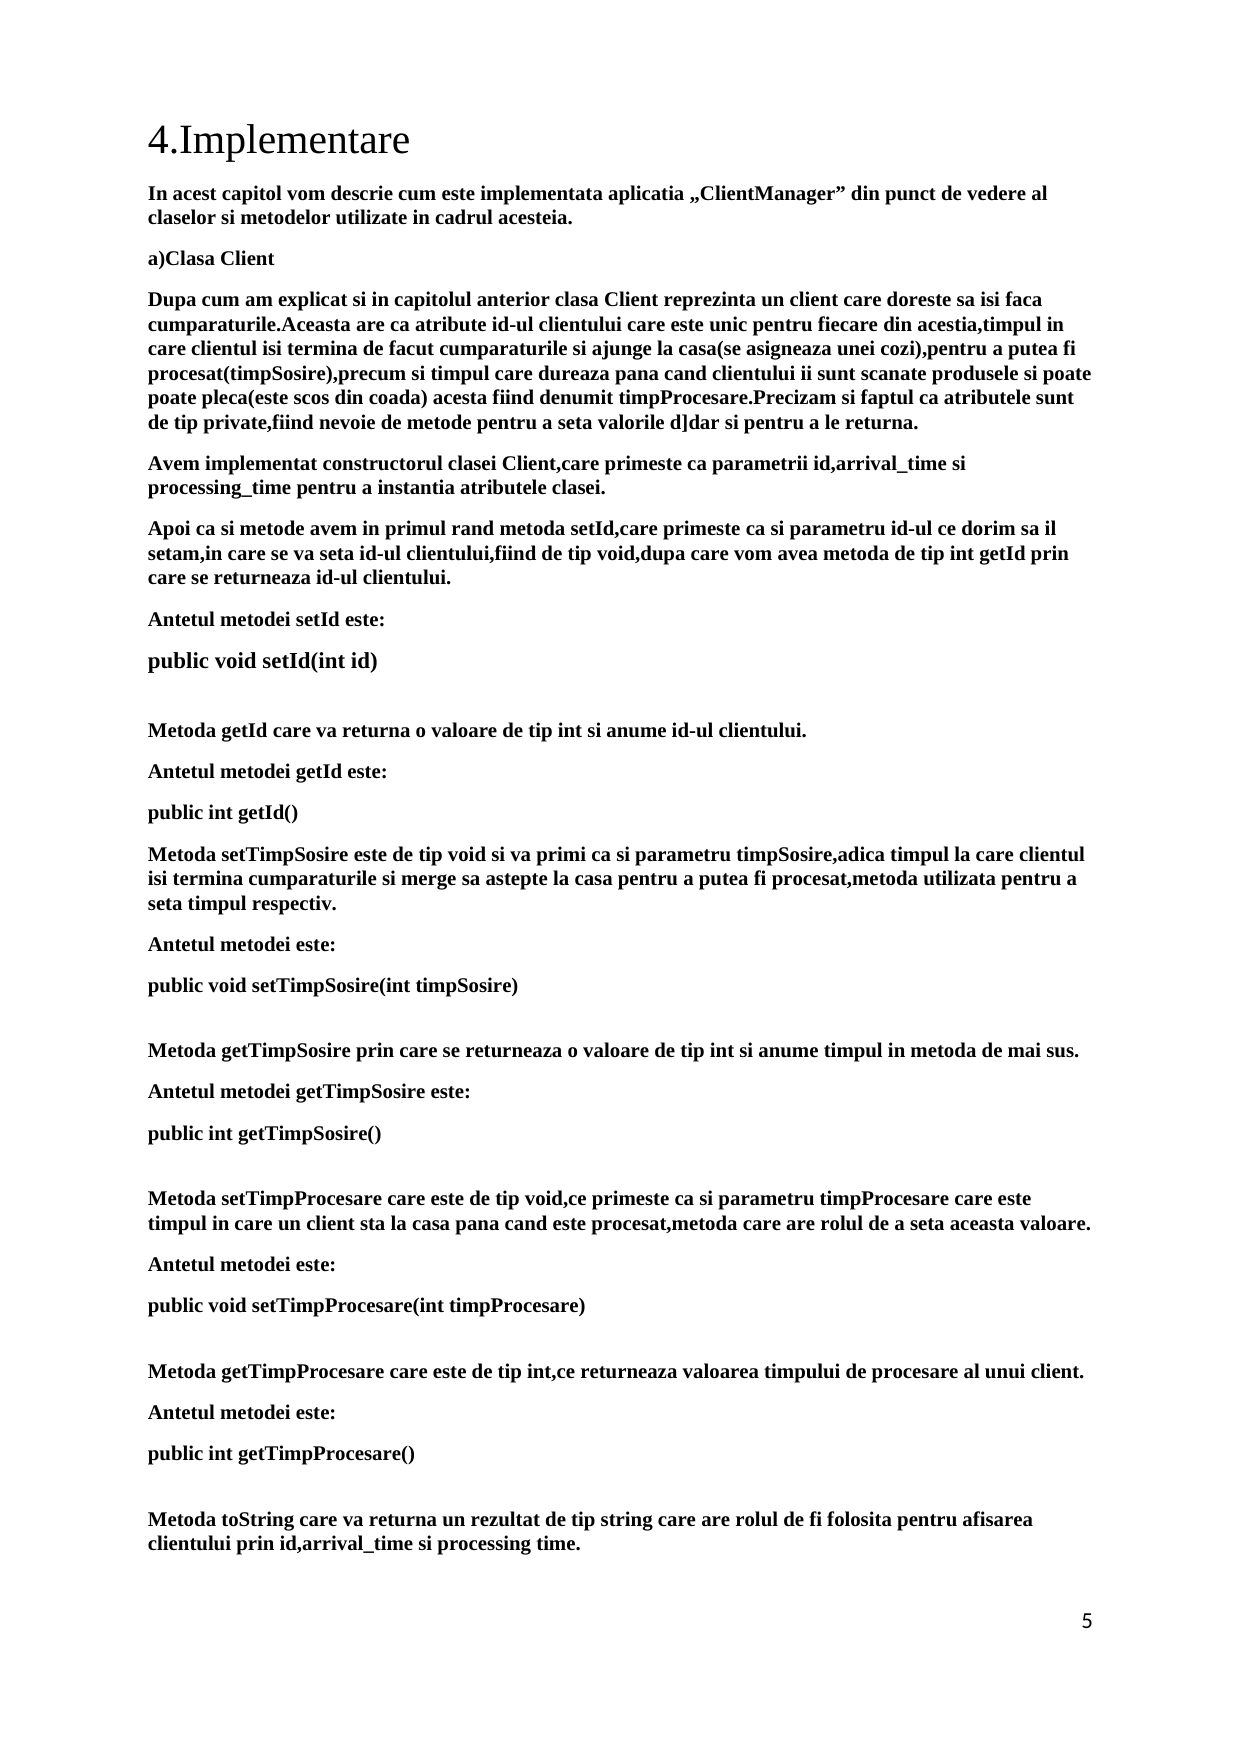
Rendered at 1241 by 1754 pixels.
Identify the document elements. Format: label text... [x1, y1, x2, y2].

text Antetul metodei setId este: [148, 606, 1093, 631]
text public void setTimpSosire(int timpSosire) [148, 973, 1093, 1021]
text Antetul metodei este: [148, 1252, 1093, 1276]
text public int getId() [148, 800, 1093, 824]
text Metoda setTimpSosire este de tip void si va primi ca si parametru timpSosire,adica timpul la care clientul isi termina cumparaturile si merge sa astepte la casa pentru a putea fi procesat,metoda utilizata pentru a seta timpul respectiv. [148, 841, 1093, 914]
text Dupa cum am explicat si in capitolul anterior clasa Client reprezinta un client care doreste sa isi faca cumparaturile.Aceasta are ca atribute id-ul clientului care este unic pentru fiecare din acestia,timpul in care clientul isi termina de facut cumparaturile si ajunge la casa(se asigneaza unei cozi),pentru a putea fi procesat(timpSosire),precum si timpul care dureaza pana cand clientului ii sunt scanate produsele si poate poate pleca(este scos din coada) acesta fiind denumit timpProcesare.Precizam si faptul ca atributele sunt de tip private,fiind nevoie de metode pentru a seta valorile d]dar si pentru a le returna. [148, 287, 1093, 434]
text Antetul metodei getTimpSosire este: [148, 1079, 1093, 1103]
text Avem implementat constructorul clasei Client,care primeste ca parametrii id,arrival_time si processing_time pentru a instantia atributele clasei. [148, 451, 1093, 499]
text public void setId(int id) [148, 648, 1093, 701]
text Metoda setTimpProcesare care este de tip void,ce primeste ca si parametru timpProcesare care este timpul in care un client sta la casa pana cand este procesat,metoda care are rolul de a seta aceasta valoare. [148, 1186, 1093, 1235]
text Apoi ca si metode avem in primul rand metoda setId,care primeste ca si parametru id-ul ce dorim sa il setam,in care se va seta id-ul clientului,fiind de tip void,dupa care vom avea metoda de tip int getId prin care se returneaza id-ul clientului. [148, 516, 1093, 589]
text public int getTimpSosire() [148, 1121, 1093, 1169]
text public void setTimpProcesare(int timpProcesare) [148, 1293, 1093, 1342]
text Metoda toString care va returna un rezultat de tip string care are rolul de fi folosita pentru afisarea clientului prin id,arrival_time si processing time. [148, 1507, 1093, 1555]
text public int getTimpProcesare() [148, 1441, 1093, 1489]
text Metoda getId care va returna o valoare de tip int si anume id-ul clientului. [148, 718, 1093, 742]
text In acest capitol vom descrie cum este implementata aplicatia „ClientManager” din punct de vedere al claselor si metodelor utilizate in cadrul acesteia. [148, 180, 1093, 229]
text Antetul metodei este: [148, 932, 1093, 956]
text 4.Implementare [148, 115, 1093, 163]
text a)Clasa Client [148, 246, 1093, 270]
text Antetul metodei este: [148, 1400, 1093, 1424]
text Metoda getTimpSosire prin care se returneaza o valoare de tip int si anume timpul in metoda de mai sus. [148, 1038, 1093, 1062]
text Antetul metodei getId este: [148, 759, 1093, 783]
text Metoda getTimpProcesare care este de tip int,ce returneaza valoarea timpului de procesare al unui client. [148, 1359, 1093, 1383]
